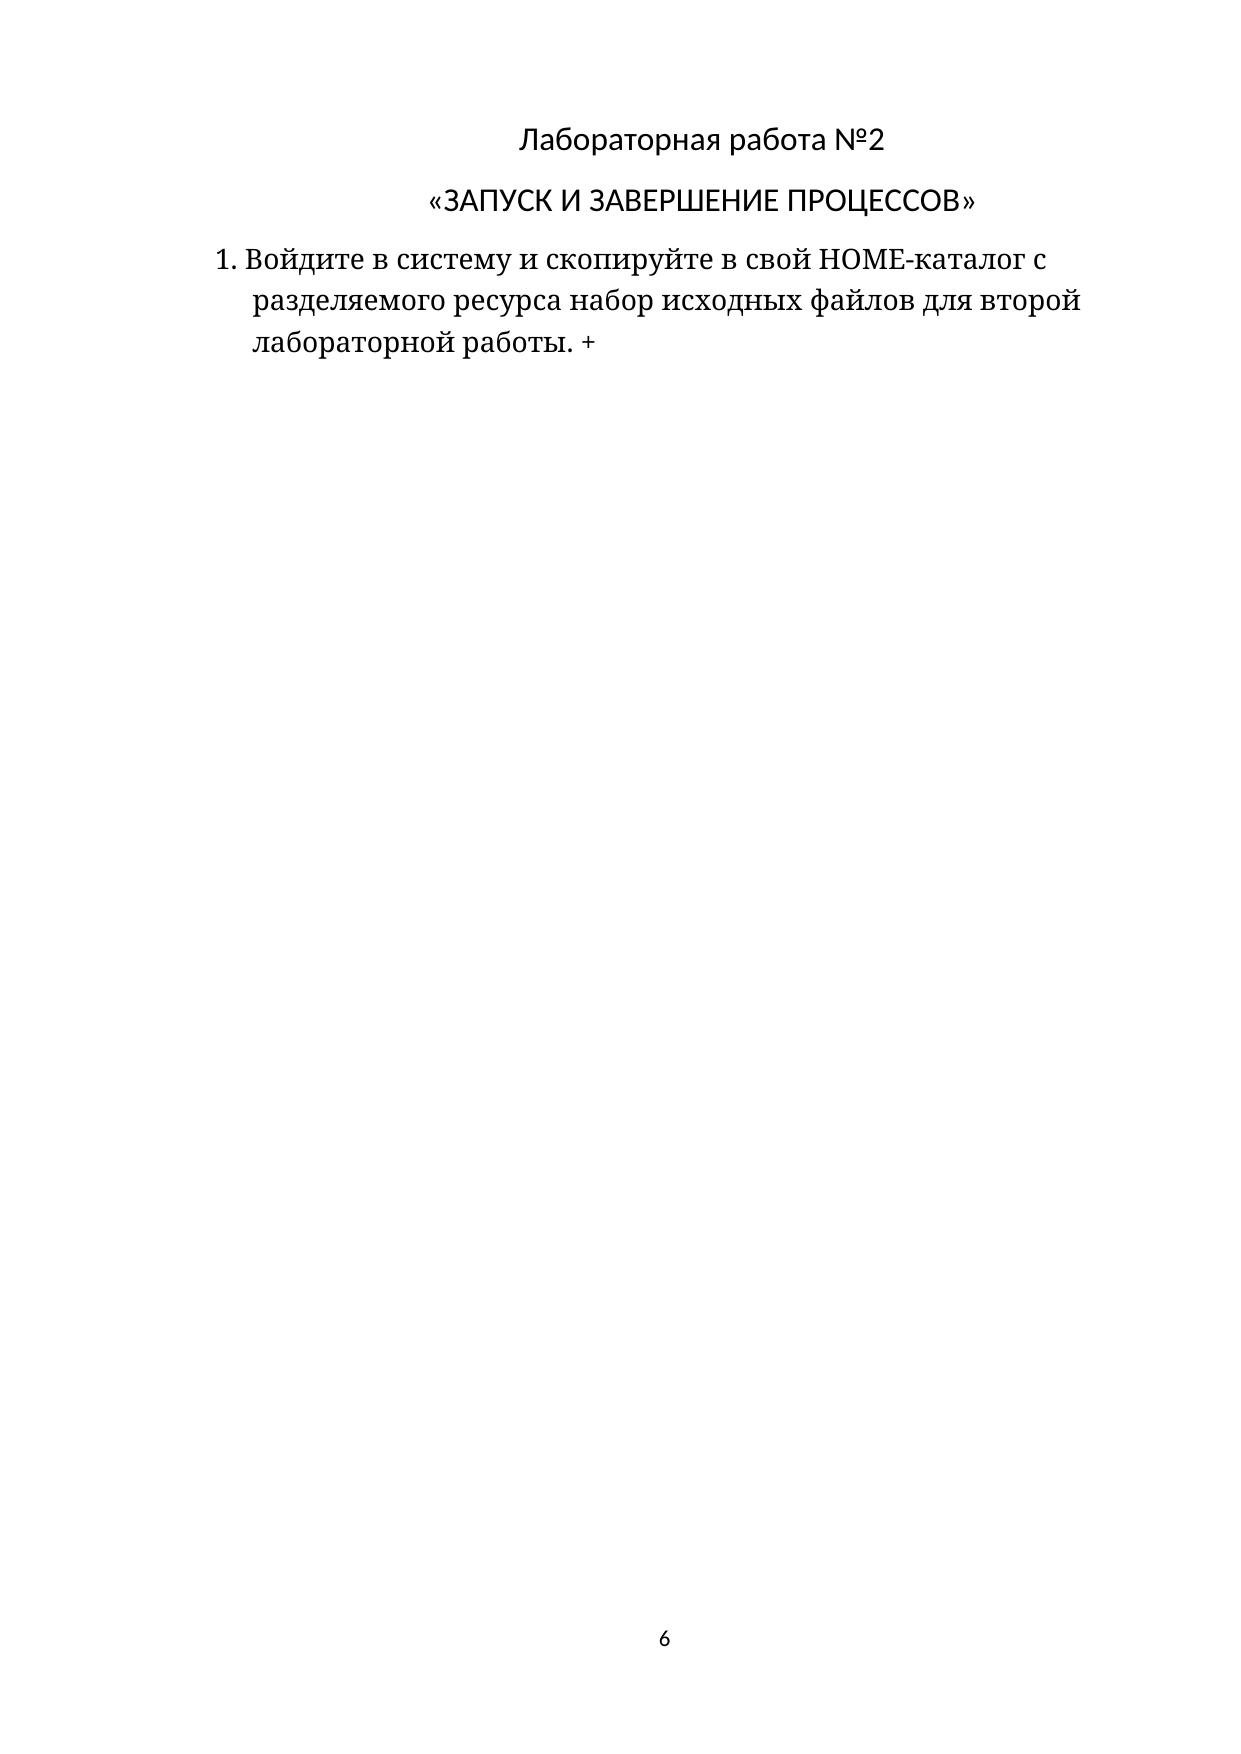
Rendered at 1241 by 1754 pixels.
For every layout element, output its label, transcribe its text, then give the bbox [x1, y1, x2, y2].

list Лабораторная работа №2 [215, 118, 1152, 159]
text 1. Войдите в систему и скопируйте в свой HOME-каталог с разделяемого ресурса набор исходных файлов для второй лабораторной работы. + [215, 239, 1152, 360]
list «ЗАПУСК И ЗАВЕРШЕНИЕ ПРОЦЕССОВ» [215, 179, 1152, 219]
